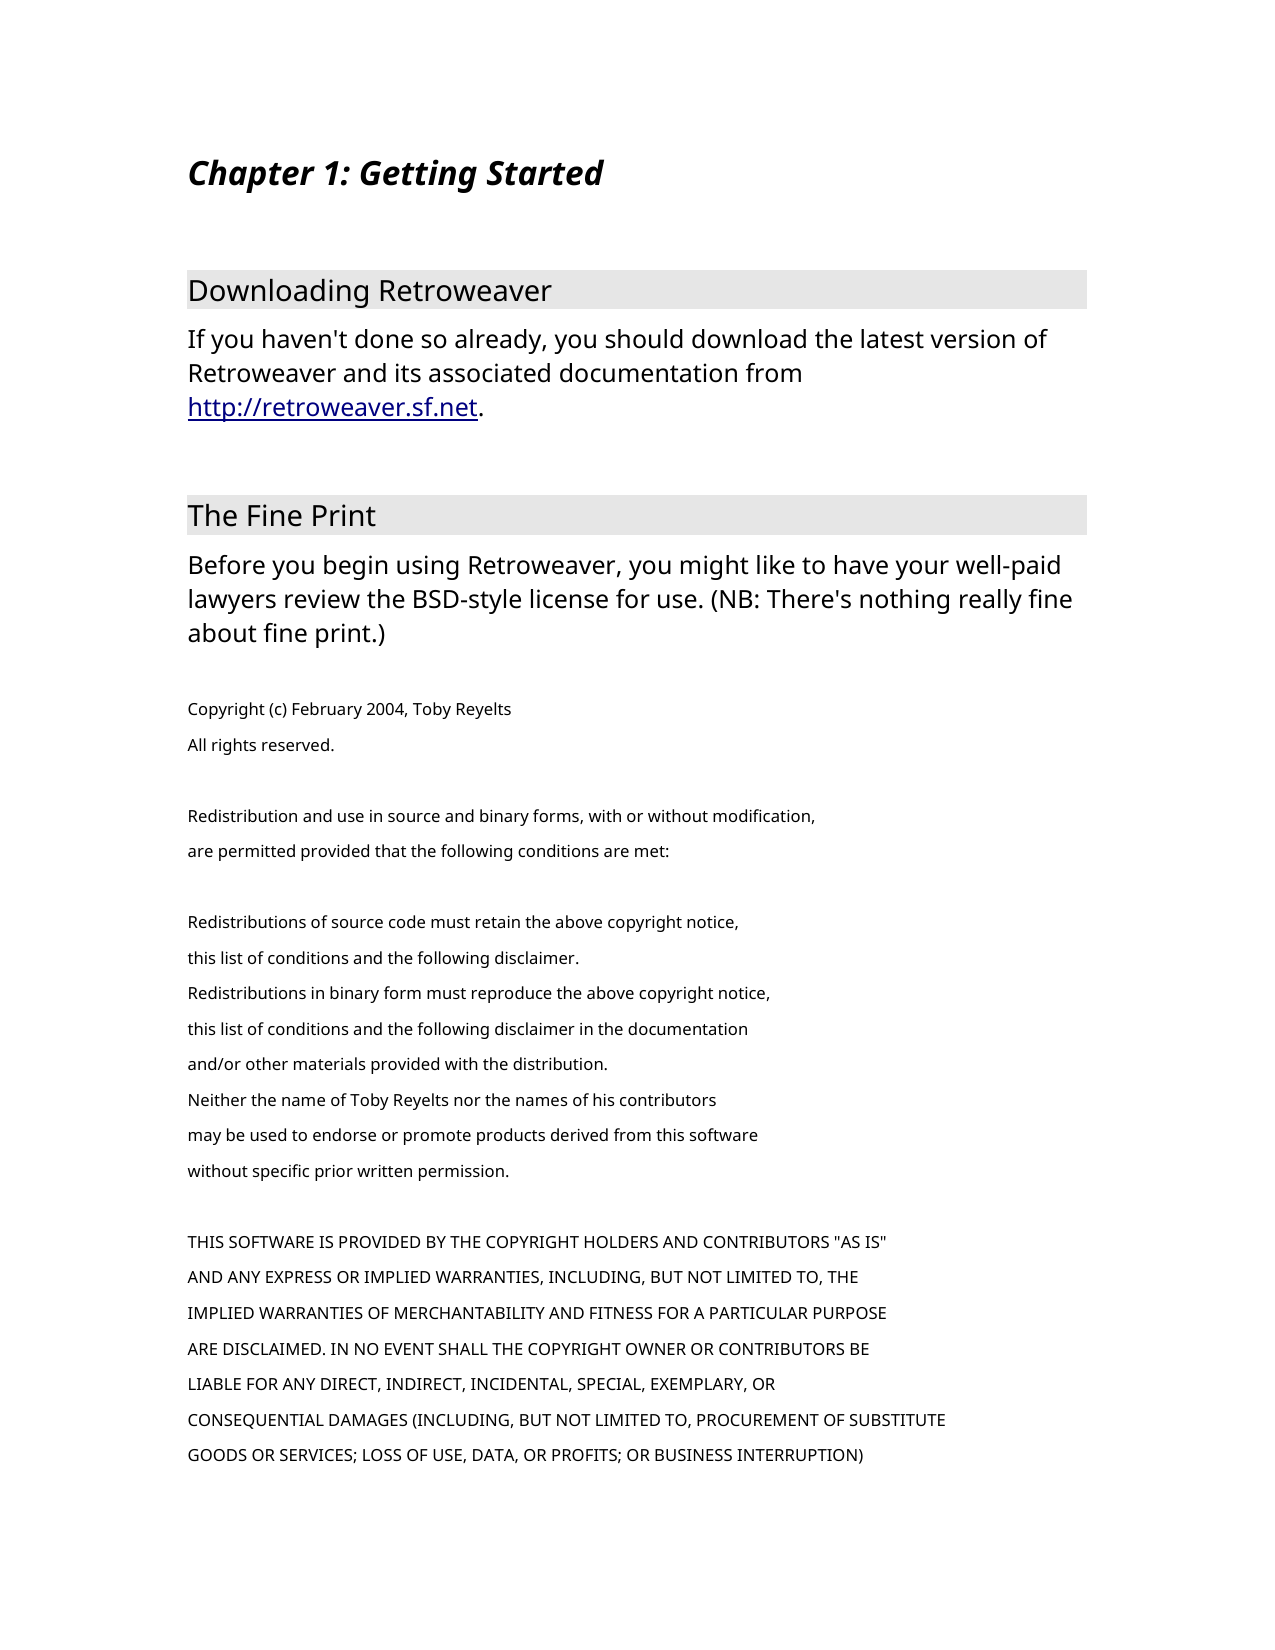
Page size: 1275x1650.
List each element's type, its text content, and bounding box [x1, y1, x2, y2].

text AND ANY EXPRESS OR IMPLIED WARRANTIES, INCLUDING, BUT NOT LIMITED TO, THE [187, 1266, 1087, 1289]
text CONSEQUENTIAL DAMAGES (INCLUDING, BUT NOT LIMITED TO, PROCUREMENT OF SUBSTITUTE [187, 1408, 1087, 1431]
text Redistribution and use in source and binary forms, with or without modification, [187, 804, 1087, 827]
text Copyright (c) February 2004, Toby Reyelts [187, 697, 1087, 721]
text If you haven't done so already, you should download the latest version of Retroweaver and its associated documentation from http://retroweaver.sf.net. [187, 322, 1087, 424]
text THIS SOFTWARE IS PROVIDED BY THE COPYRIGHT HOLDERS AND CONTRIBUTORS "AS IS" [187, 1230, 1087, 1253]
subtitle Downloading Retroweaver [187, 270, 1087, 309]
subtitle Chapter 1: Getting Started [187, 150, 1087, 195]
text LIABLE FOR ANY DIRECT, INDIRECT, INCIDENTAL, SPECIAL, EXEMPLARY, OR [187, 1372, 1087, 1395]
text All rights reserved. [187, 733, 1087, 756]
text GOODS OR SERVICES; LOSS OF USE, DATA, OR PROFITS; OR BUSINESS INTERRUPTION) [187, 1443, 1087, 1466]
text Redistributions in binary form must reproduce the above copyright notice, [187, 982, 1087, 1005]
text ARE DISCLAIMED. IN NO EVENT SHALL THE COPYRIGHT OWNER OR CONTRIBUTORS BE [187, 1337, 1087, 1360]
text may be used to endorse or promote products derived from this software [187, 1124, 1087, 1147]
text Neither the name of Toby Reyelts nor the names of his contributors [187, 1088, 1087, 1111]
text without specific prior written permission. [187, 1159, 1087, 1182]
subtitle The Fine Print [187, 495, 1087, 535]
text this list of conditions and the following disclaimer. [187, 946, 1087, 969]
text are permitted provided that the following conditions are met: [187, 839, 1087, 863]
text this list of conditions and the following disclaimer in the documentation [187, 1017, 1087, 1040]
text Before you begin using Retroweaver, you might like to have your well-paid lawyers review the BSD-style license for use. (NB: There's nothing really fine about fine print.) [187, 548, 1087, 649]
text Redistributions of source code must retain the above copyright notice, [187, 911, 1087, 934]
text IMPLIED WARRANTIES OF MERCHANTABILITY AND FITNESS FOR A PARTICULAR PURPOSE [187, 1301, 1087, 1324]
text and/or other materials provided with the distribution. [187, 1053, 1087, 1076]
